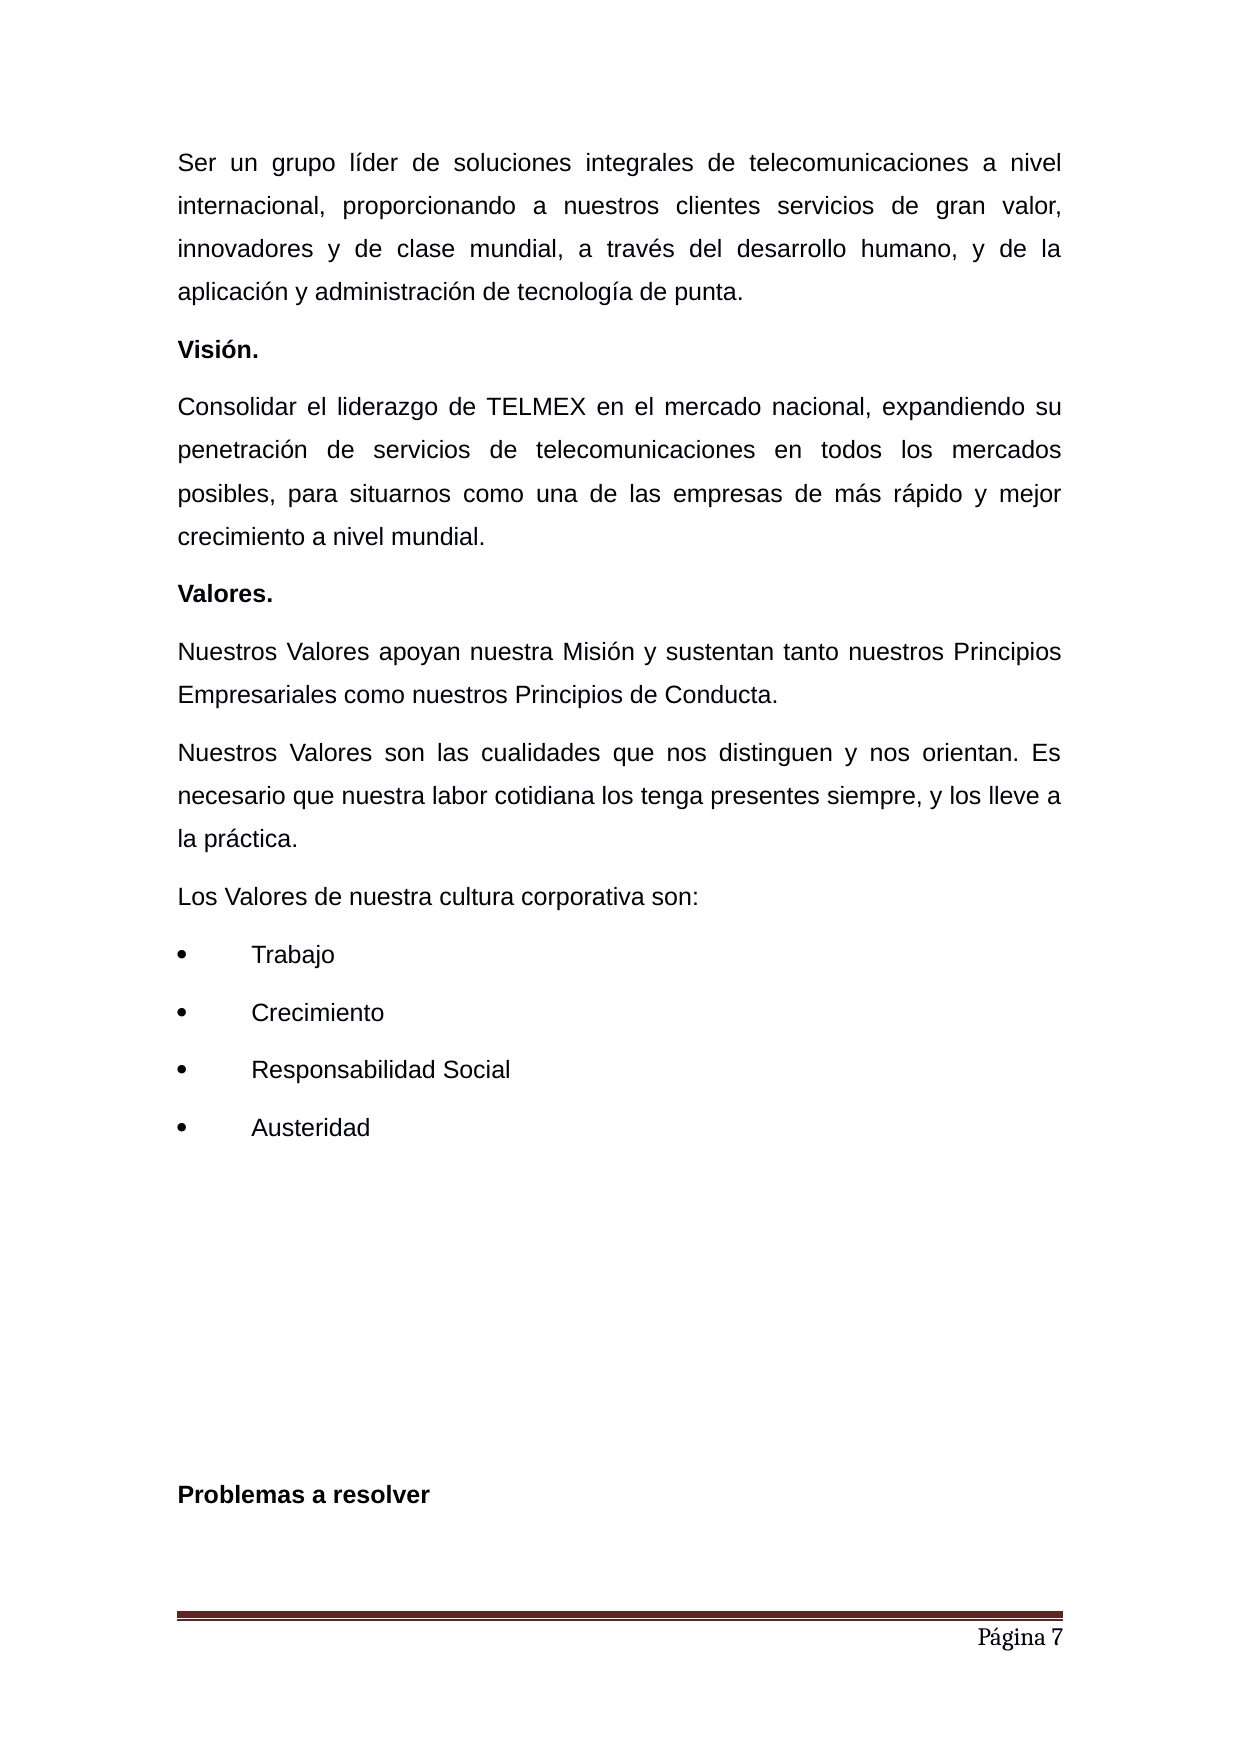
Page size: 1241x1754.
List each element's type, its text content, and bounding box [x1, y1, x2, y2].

text Visión. [177, 335, 1063, 363]
list Responsabilidad Social [177, 1055, 1063, 1084]
text Consolidar el liderazgo de TELMEX en el mercado nacional, expandiendo su penetración de servicios de telecomunicaciones en todos los mercados posibles, para situarnos como una de las empresas de más rápido y mejor crecimiento a nivel mundial. [177, 392, 1063, 551]
subtitle Problemas a resolver [177, 1481, 1063, 1509]
text Nuestros Valores apoyan nuestra Misión y sustentan tanto nuestros Principios Empresariales como nuestros Principios de Conducta. [177, 637, 1063, 709]
list Trabajo [177, 940, 1063, 968]
list Crecimiento [177, 997, 1063, 1026]
text Valores. [177, 579, 1063, 608]
list Austeridad [177, 1113, 1063, 1142]
text Ser un grupo líder de soluciones integrales de telecomunicaciones a nivel internacional, proporcionando a nuestros clientes servicios de gran valor, innovadores y de clase mundial, a través del desarrollo humano, y de la aplicación y administración de tecnología de punta. [177, 148, 1063, 306]
text Nuestros Valores son las cualidades que nos distinguen y nos orientan. Es necesario que nuestra labor cotidiana los tenga presentes siempre, y los lleve a la práctica. [177, 738, 1063, 853]
text Los Valores de nuestra cultura corporativa son: [177, 882, 1063, 911]
